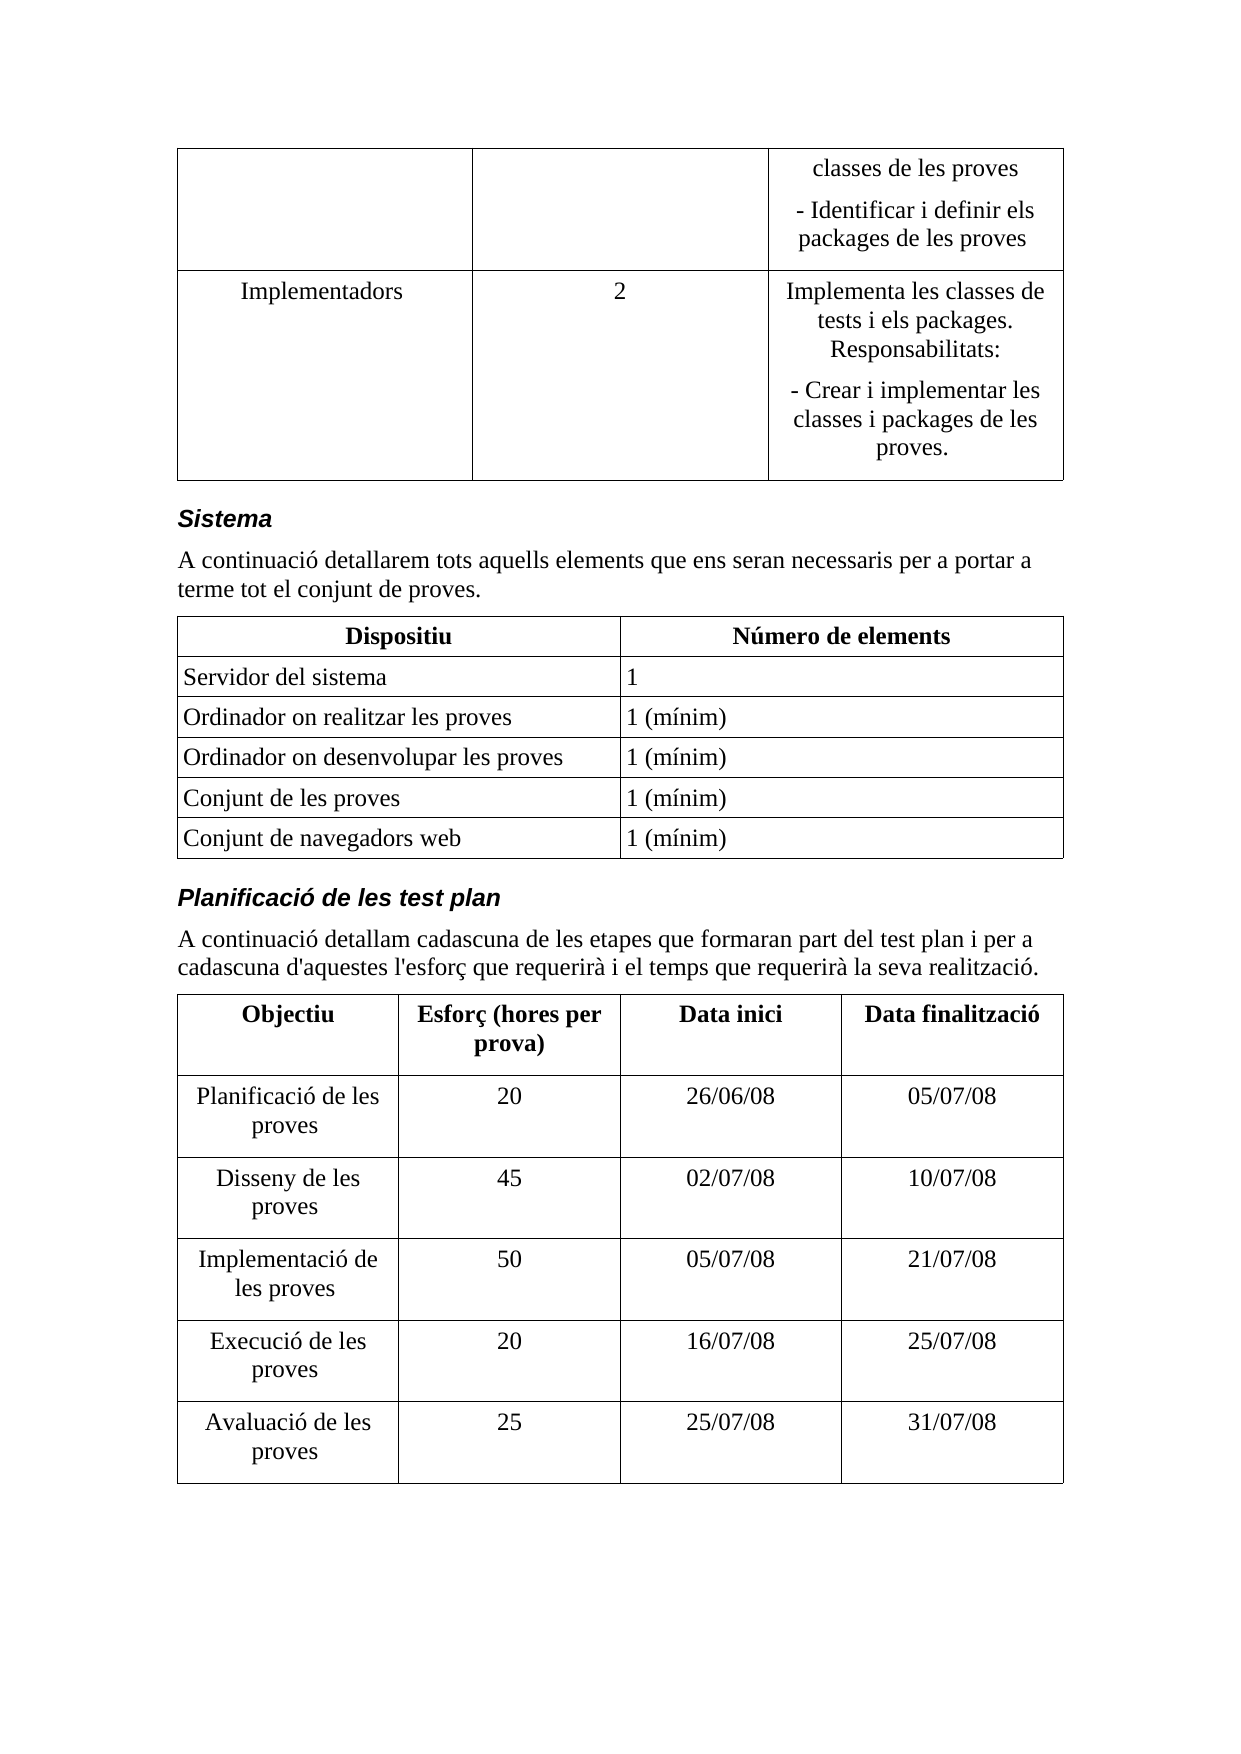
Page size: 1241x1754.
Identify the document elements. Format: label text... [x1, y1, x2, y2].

text A continuació detallam cadascuna de les etapes que formaran part del test plan i per a cadascuna d'aquestes l'esforç que requerirà i el temps que requerirà la seva realització. [177, 924, 1063, 981]
table_cell Planificació de les proves [178, 1076, 398, 1157]
table_cell 45 [399, 1158, 620, 1238]
table_cell 05/07/08 [842, 1076, 1063, 1157]
subtitle Sistema [177, 504, 1063, 533]
table_cell Disseny de les proves [178, 1158, 398, 1238]
table_cell 20 [399, 1321, 620, 1401]
table_header Número de elements [621, 617, 1063, 656]
table_cell 25 [399, 1402, 620, 1483]
table_cell 31/07/08 [842, 1402, 1063, 1483]
table_cell Implementa les classes de tests i els packages. Responsabilitats: - Crear i implementar les classes i packages de les proves. [769, 271, 1063, 479]
table_cell 1 (mínim) [621, 697, 1063, 737]
table_cell 1 [621, 657, 1063, 696]
table_cell Avaluació de les proves [178, 1402, 398, 1483]
table_cell 1 (mínim) [621, 738, 1063, 777]
table_cell Conjunt de les proves [178, 778, 620, 817]
table_cell classes de les proves - Identificar i definir els packages de les proves [769, 149, 1063, 270]
table_header Data inici [621, 995, 841, 1075]
table_cell Implementadors [178, 271, 472, 479]
table_cell 25/07/08 [621, 1402, 841, 1483]
table_cell 05/07/08 [621, 1239, 841, 1320]
table_cell Servidor del sistema [178, 657, 620, 696]
table_cell Ordinador on realitzar les proves [178, 697, 620, 737]
text A continuació detallarem tots aquells elements que ens seran necessaris per a portar a terme tot el conjunt de proves. [177, 546, 1063, 603]
table_cell 1 (mínim) [621, 818, 1063, 857]
table_cell 2 [473, 271, 768, 479]
table_header Data finalització [842, 995, 1063, 1075]
table_cell 20 [399, 1076, 620, 1157]
table_cell 1 (mínim) [621, 778, 1063, 817]
table_cell Implementació de les proves [178, 1239, 398, 1320]
table_cell 25/07/08 [842, 1321, 1063, 1401]
table_header Objectiu [178, 995, 398, 1075]
table_cell 21/07/08 [842, 1239, 1063, 1320]
table_cell [178, 149, 472, 270]
table_cell 50 [399, 1239, 620, 1320]
table_header Dispositiu [178, 617, 620, 656]
table_cell 10/07/08 [842, 1158, 1063, 1238]
table_cell [473, 149, 768, 270]
table_cell 02/07/08 [621, 1158, 841, 1238]
table_cell Conjunt de navegadors web [178, 818, 620, 857]
subtitle Planificació de les test plan [177, 883, 1063, 911]
table_cell Ordinador on desenvolupar les proves [178, 738, 620, 777]
table_cell 26/06/08 [621, 1076, 841, 1157]
table_cell 16/07/08 [621, 1321, 841, 1401]
table_header Esforç (hores per prova) [399, 995, 620, 1075]
table_cell Execució de les proves [178, 1321, 398, 1401]
